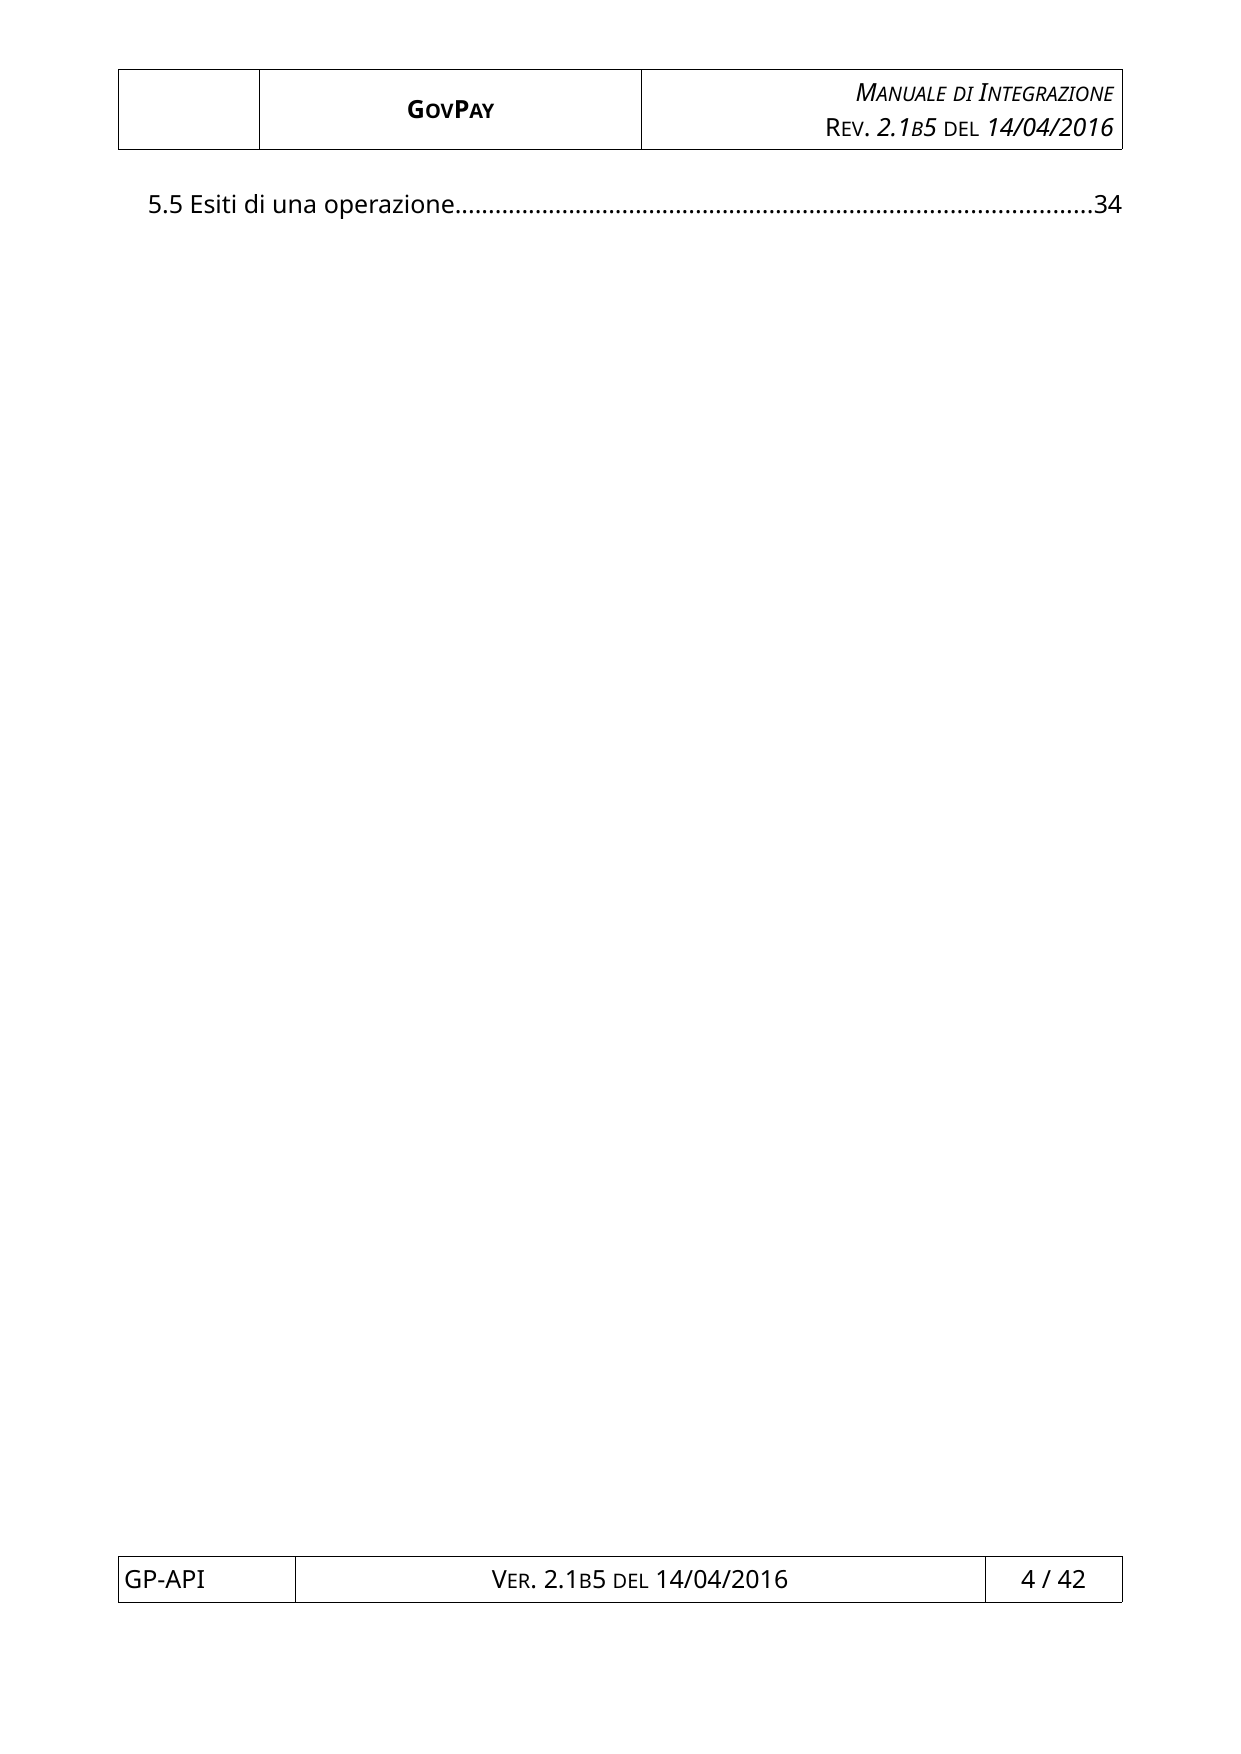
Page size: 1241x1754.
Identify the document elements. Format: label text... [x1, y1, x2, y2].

text 5.5 Esiti di una operazione 34 [148, 186, 1122, 220]
